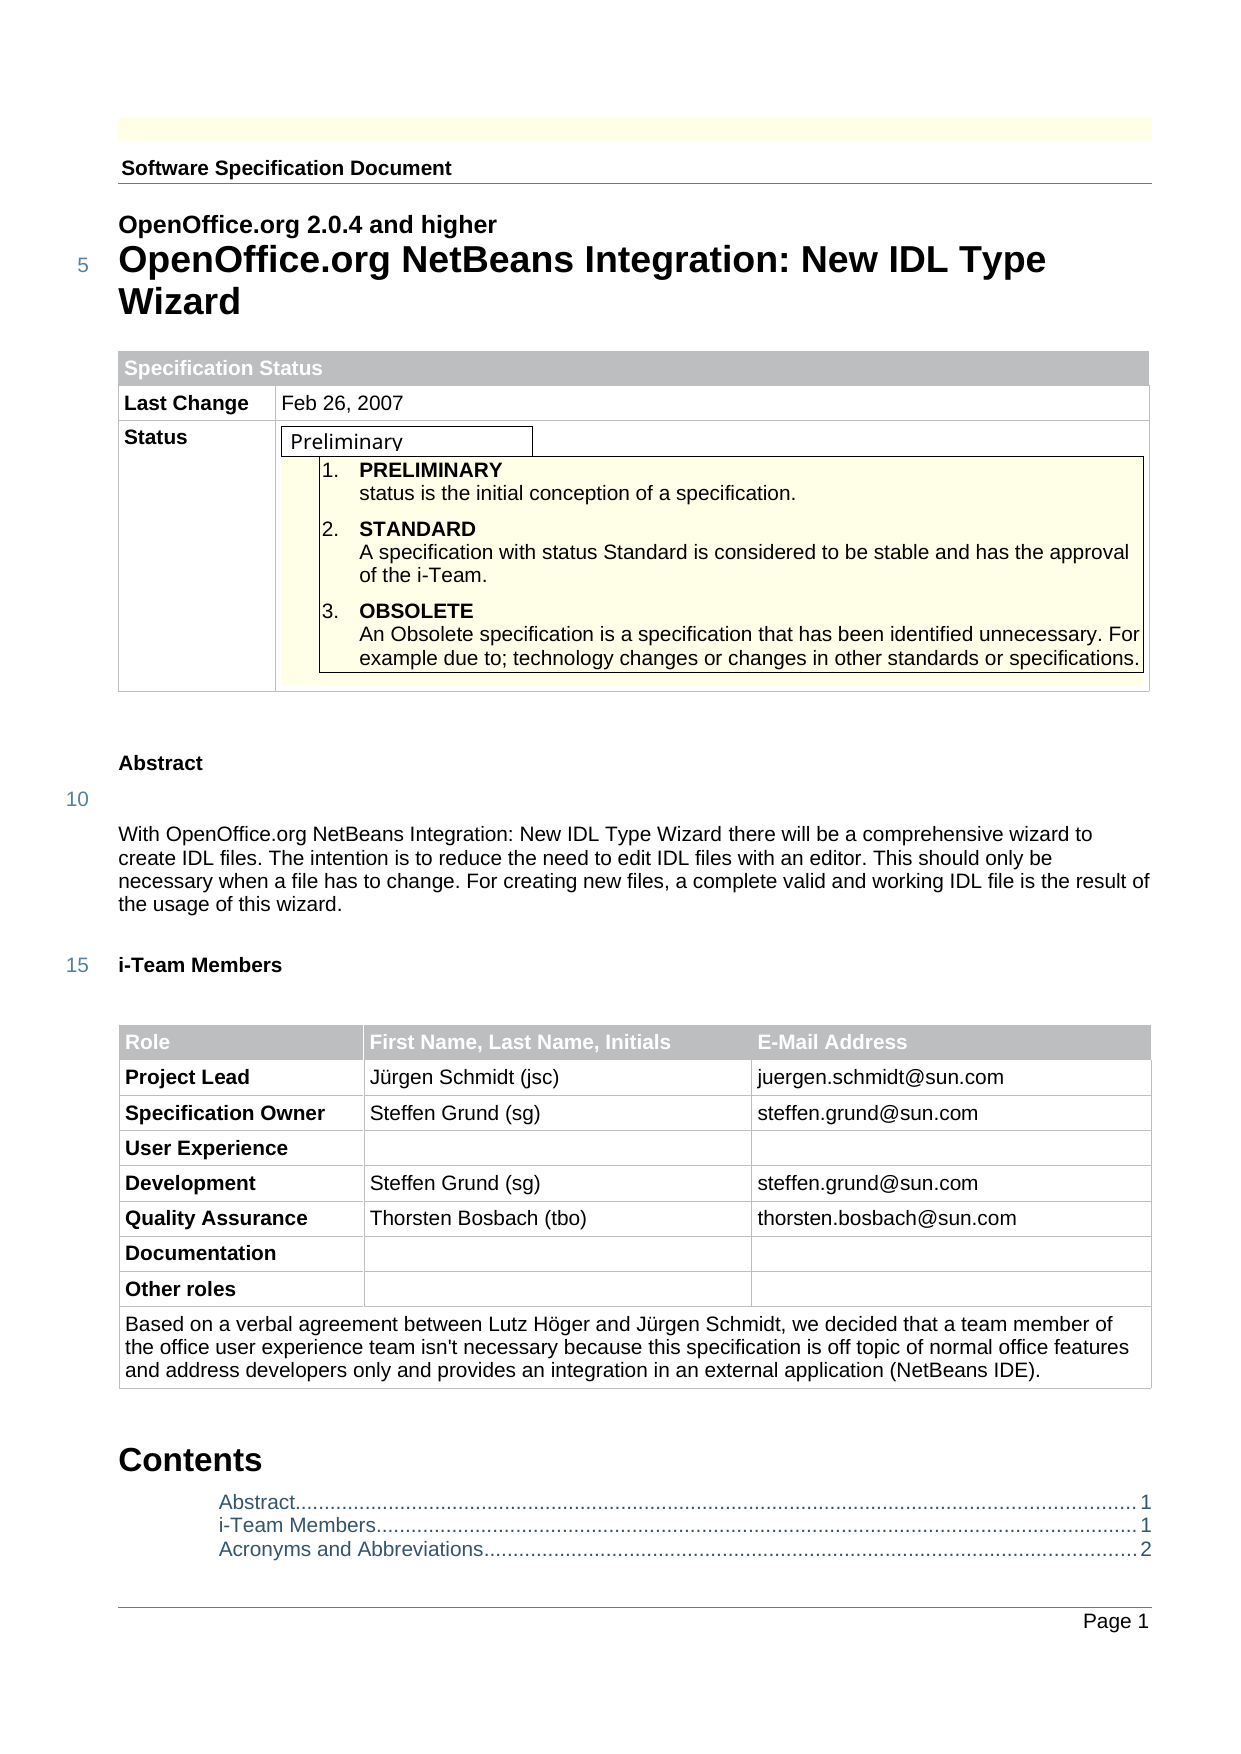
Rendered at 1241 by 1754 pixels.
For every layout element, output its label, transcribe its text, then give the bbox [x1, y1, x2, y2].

table_cell Other roles [120, 1272, 363, 1306]
table_header Specification Status [118, 351, 1149, 385]
table_cell [752, 1237, 1151, 1271]
table_cell Status [119, 421, 275, 691]
table_cell Based on a verbal agreement between Lutz Höger and Jürgen Schmidt, we decided that a team member of the office user experience team isn't necessary because this specification is off topic of normal office features and address developers only and provides an integration in an external application (NetBeans IDE). [120, 1307, 1151, 1388]
table_cell [752, 1131, 1151, 1165]
subtitle Abstract [118, 752, 1152, 775]
table_cell Specification Owner [120, 1096, 363, 1130]
table_cell Steffen Grund (sg) [365, 1096, 751, 1130]
table_cell Feb 26, 2007 [276, 386, 1149, 420]
table_cell Project Lead [120, 1060, 363, 1095]
table_cell Development [120, 1166, 363, 1201]
table_cell Last Change [119, 386, 275, 420]
text OpenOffice.org 2.0.4 and higher [118, 211, 1152, 239]
text i-Team Members 1 [118, 1514, 1152, 1537]
table_cell [752, 1272, 1151, 1306]
subtitle Contents [118, 1441, 1152, 1478]
text Acronyms and Abbreviations 2 [118, 1537, 1152, 1561]
table_cell Quality Assurance [120, 1202, 363, 1236]
table_cell Jürgen Schmidt (jsc) [365, 1060, 751, 1095]
table_header First Name, Last Name, Initials [364, 1025, 751, 1060]
text Abstract 1 [118, 1491, 1152, 1514]
table_header E-Mail Address [751, 1025, 1151, 1060]
table_cell [365, 1237, 751, 1271]
table_cell steffen.grund@sun.com [752, 1166, 1151, 1201]
subtitle i-Team Members [118, 953, 1152, 977]
text With OpenOffice.org NetBeans Integration: New IDL Type Wizard there will be a comprehensive wizard to create IDL files. The intention is to reduce the need to edit IDL files with an editor. This should only be necessary when a file has to change. For creating new files, a complete valid and working IDL file is the result of the usage of this wizard. [118, 823, 1152, 916]
table_cell User Experience [120, 1131, 363, 1165]
table_cell PRELIMINARY status is the initial conception of a specification. STANDARD A specification with status Standard is considered to be stable and has the approval of the i-Team. OBSOLETE An Obsolete specification is a specification that has been identified unnecessary. For example due to; technology changes or changes in other standards or specifications. [276, 421, 1149, 691]
text Software Specification Document [118, 154, 1152, 183]
table_cell [365, 1272, 751, 1306]
text OpenOffice.org NetBeans Integration: New IDL Type Wizard [118, 239, 1152, 323]
table_cell thorsten.bosbach@sun.com [752, 1202, 1151, 1236]
table_cell juergen.schmidt@sun.com [752, 1060, 1151, 1095]
table_header Role [119, 1025, 363, 1060]
table_cell Documentation [120, 1237, 363, 1271]
table_cell Thorsten Bosbach (tbo) [365, 1202, 751, 1236]
table_cell Steffen Grund (sg) [365, 1166, 751, 1201]
table_cell steffen.grund@sun.com [752, 1096, 1151, 1130]
table_cell [365, 1131, 751, 1165]
